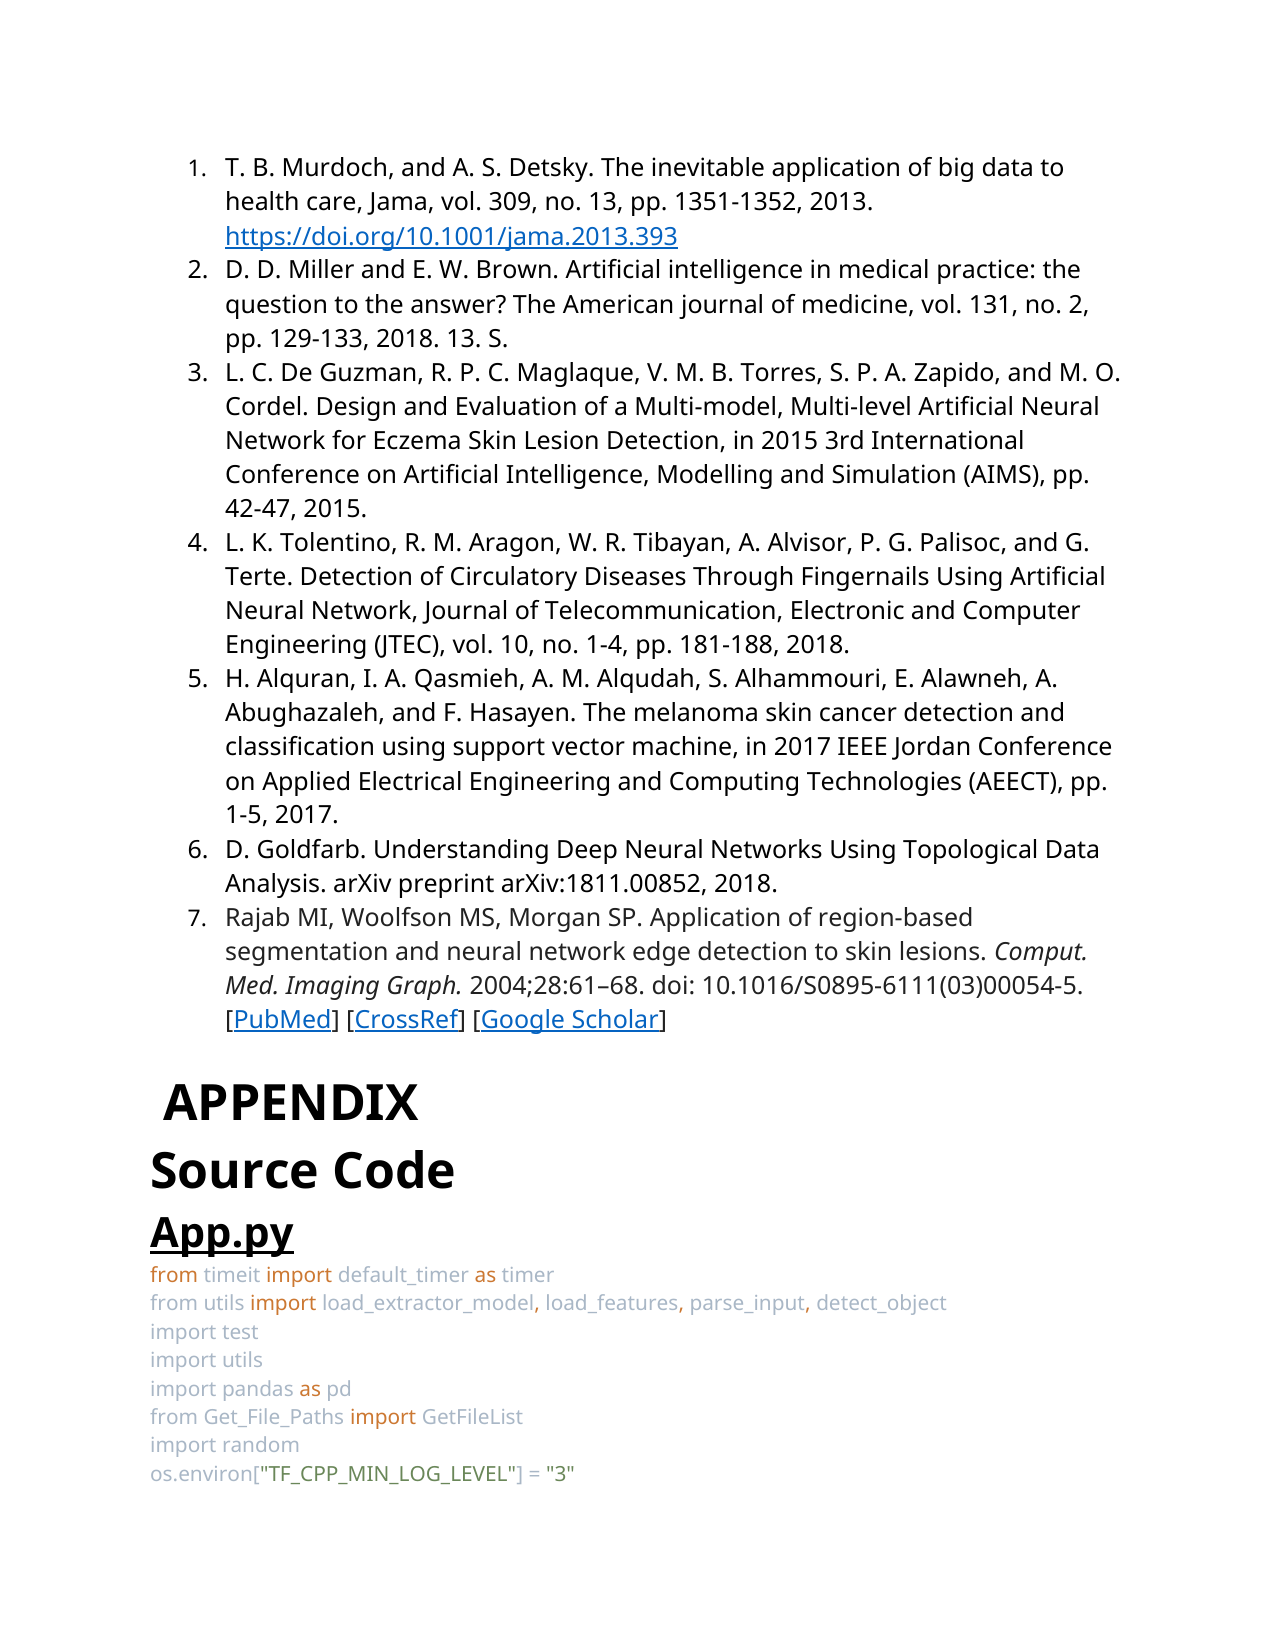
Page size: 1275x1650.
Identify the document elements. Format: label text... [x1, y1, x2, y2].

list L. C. De Guzman, R. P. C. Maglaque, V. M. B. Torres, S. P. A. Zapido, and M. O. Cordel. Design and Evaluation of a Multi-model, Multi-level Artificial Neural Network for Eczema Skin Lesion Detection, in 2015 3rd International Conference on Artificial Intelligence, Modelling and Simulation (AIMS), pp. 42-47, 2015. [187, 354, 1125, 525]
list D. Goldfarb. Understanding Deep Neural Networks Using Topological Data Analysis. arXiv preprint arXiv:1811.00852, 2018. [187, 831, 1125, 899]
list L. K. Tolentino, R. M. Aragon, W. R. Tibayan, A. Alvisor, P. G. Palisoc, and G. Terte. Detection of Circulatory Diseases Through Fingernails Using Artificial Neural Network, Journal of Telecommunication, Electronic and Computer Engineering (JTEC), vol. 10, no. 1-4, pp. 181-188, 2018. [187, 525, 1125, 661]
list Rajab MI, Woolfson MS, Morgan SP. Application of region-based segmentation and neural network edge detection to skin lesions. Comput. Med. Imaging Graph. 2004;28:61–68. doi: 10.1016/S0895-6111(03)00054-5. [PubMed] [CrossRef] [Google Scholar] [187, 899, 1125, 1036]
list H. Alquran, I. A. Qasmieh, A. M. Alqudah, S. Alhammouri, E. Alawneh, A. Abughazaleh, and F. Hasayen. The melanoma skin cancer detection and classification using support vector machine, in 2017 IEEE Jordan Conference on Applied Electrical Engineering and Computing Technologies (AEECT), pp. 1-5, 2017. [187, 661, 1125, 831]
text APPENDIX [150, 1067, 1244, 1135]
list T. B. Murdoch, and A. S. Detsky. The inevitable application of big data to health care, Jama, vol. 309, no. 13, pp. 1351-1352, 2013. https://doi.org/10.1001/jama.2013.393 [187, 150, 1125, 252]
text App.py [150, 1203, 1244, 1260]
text from timeit import default_timer as timer from utils import load_extractor_model, load_features, parse_input, detect_object import test import utils import pandas as pd from Get_File_Paths import GetFileList import random os.environ["TF_CPP_MIN_LOG_LEVEL"] = "3" [150, 1260, 1244, 1487]
text Source Code [150, 1135, 1244, 1203]
list D. D. Miller and E. W. Brown. Artificial intelligence in medical practice: the question to the answer? The American journal of medicine, vol. 131, no. 2, pp. 129-133, 2018. 13. S. [187, 252, 1125, 354]
